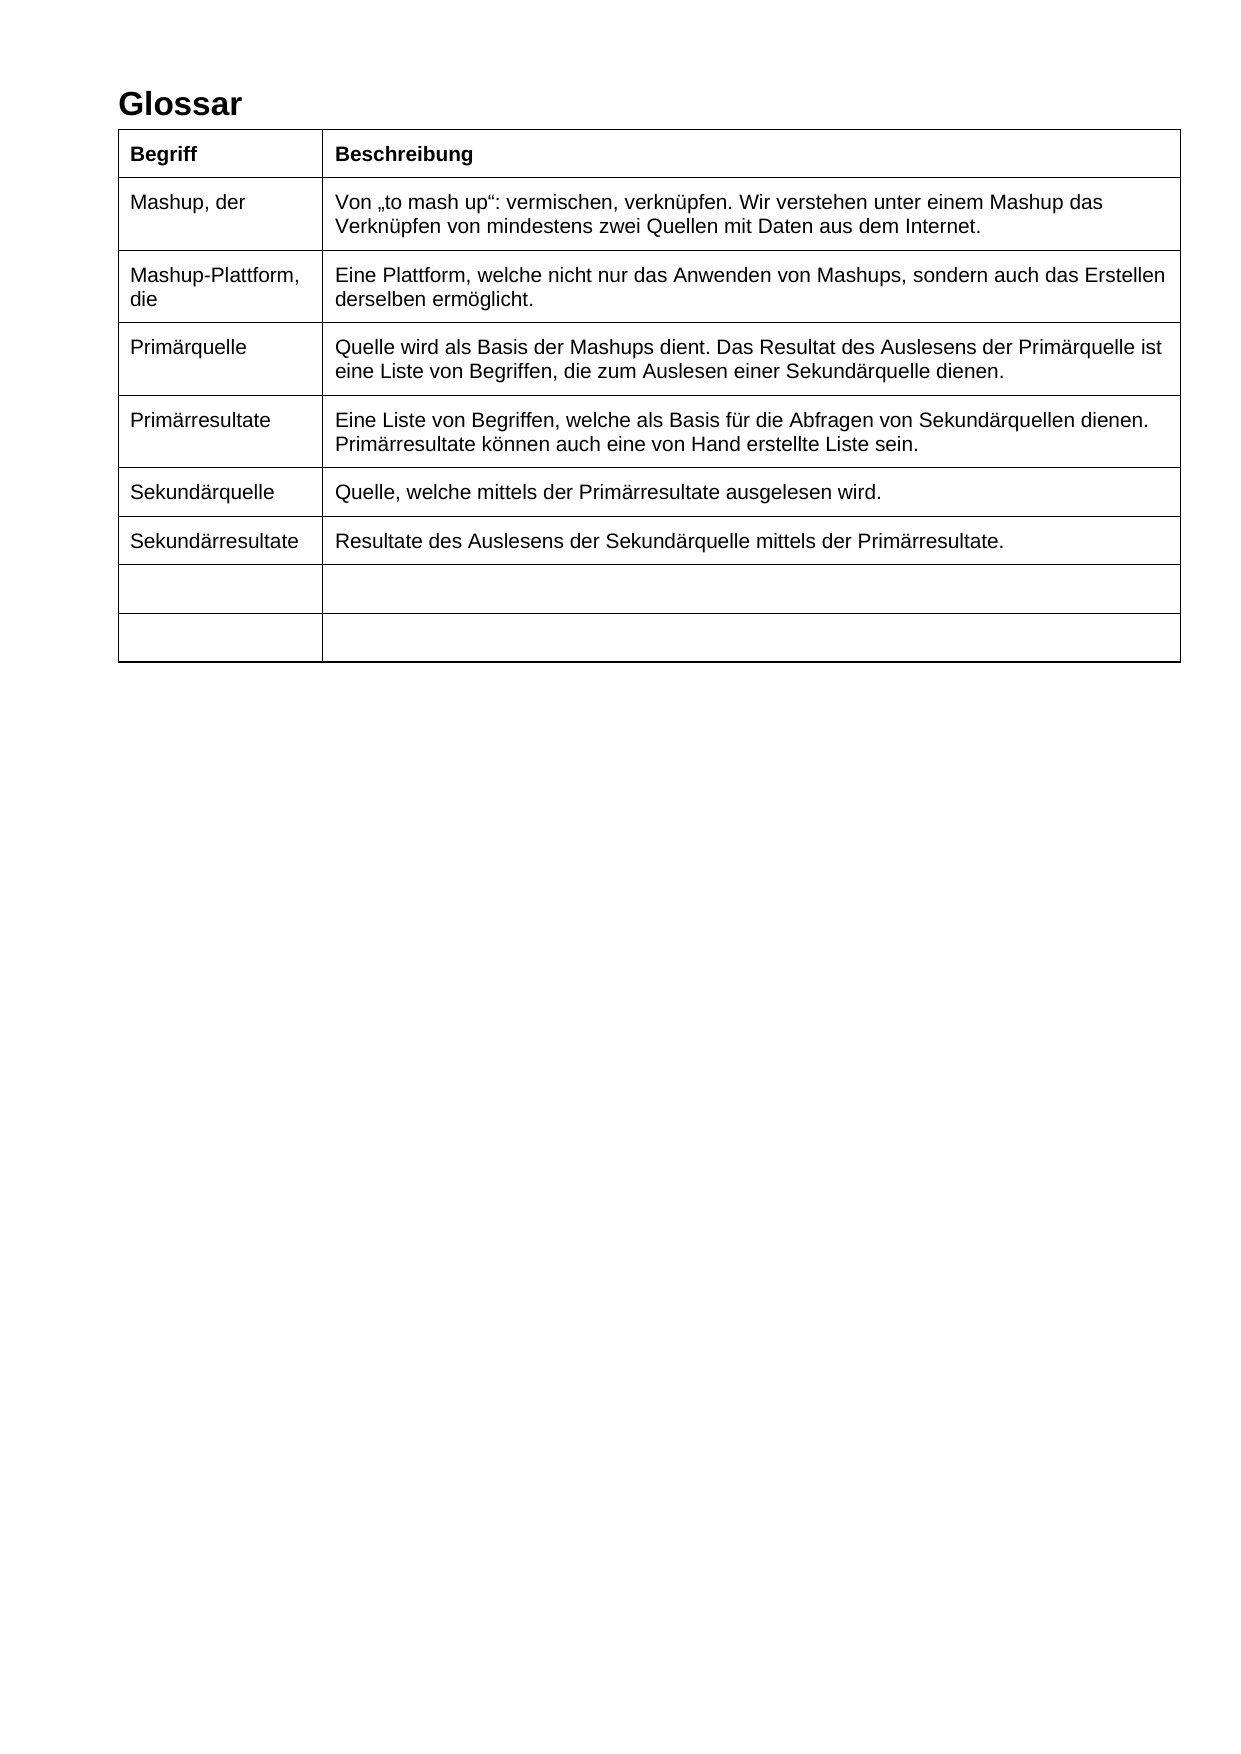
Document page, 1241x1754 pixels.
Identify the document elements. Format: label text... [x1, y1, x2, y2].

table_cell Sekundärresultate [119, 517, 322, 564]
table_cell Resultate des Auslesens der Sekundärquelle mittels der Primärresultate. [323, 517, 1180, 564]
table_cell Von „to mash up“: vermischen, verknüpfen. Wir verstehen unter einem Mashup das Verknüpfen von mindestens zwei Quellen mit Daten aus dem Internet. [323, 178, 1180, 250]
table_cell [323, 614, 1180, 661]
table_header Beschreibung [323, 130, 1180, 177]
table_cell Eine Liste von Begriffen, welche als Basis für die Abfragen von Sekundärquellen dienen. Primärresultate können auch eine von Hand erstellte Liste sein. [323, 396, 1180, 467]
table_cell Quelle wird als Basis der Mashups dient. Das Resultat des Auslesens der Primärquelle ist eine Liste von Begriffen, die zum Auslesen einer Sekundärquelle dienen. [323, 323, 1180, 395]
table_cell Mashup-Plattform, die [119, 251, 322, 322]
table_cell [323, 565, 1180, 613]
table_cell Primärresultate [119, 396, 322, 467]
table_cell Sekundärquelle [119, 468, 322, 516]
table_cell Eine Plattform, welche nicht nur das Anwenden von Mashups, sondern auch das Erstellen derselben ermöglicht. [323, 251, 1180, 322]
table_cell [119, 565, 322, 613]
table_cell [119, 614, 322, 661]
table_header Begriff [119, 130, 322, 177]
table_cell Mashup, der [119, 178, 322, 250]
table_cell Quelle, welche mittels der Primärresultate ausgelesen wird. [323, 468, 1180, 516]
table_cell Primärquelle [119, 323, 322, 395]
subtitle Glossar [118, 84, 1181, 122]
